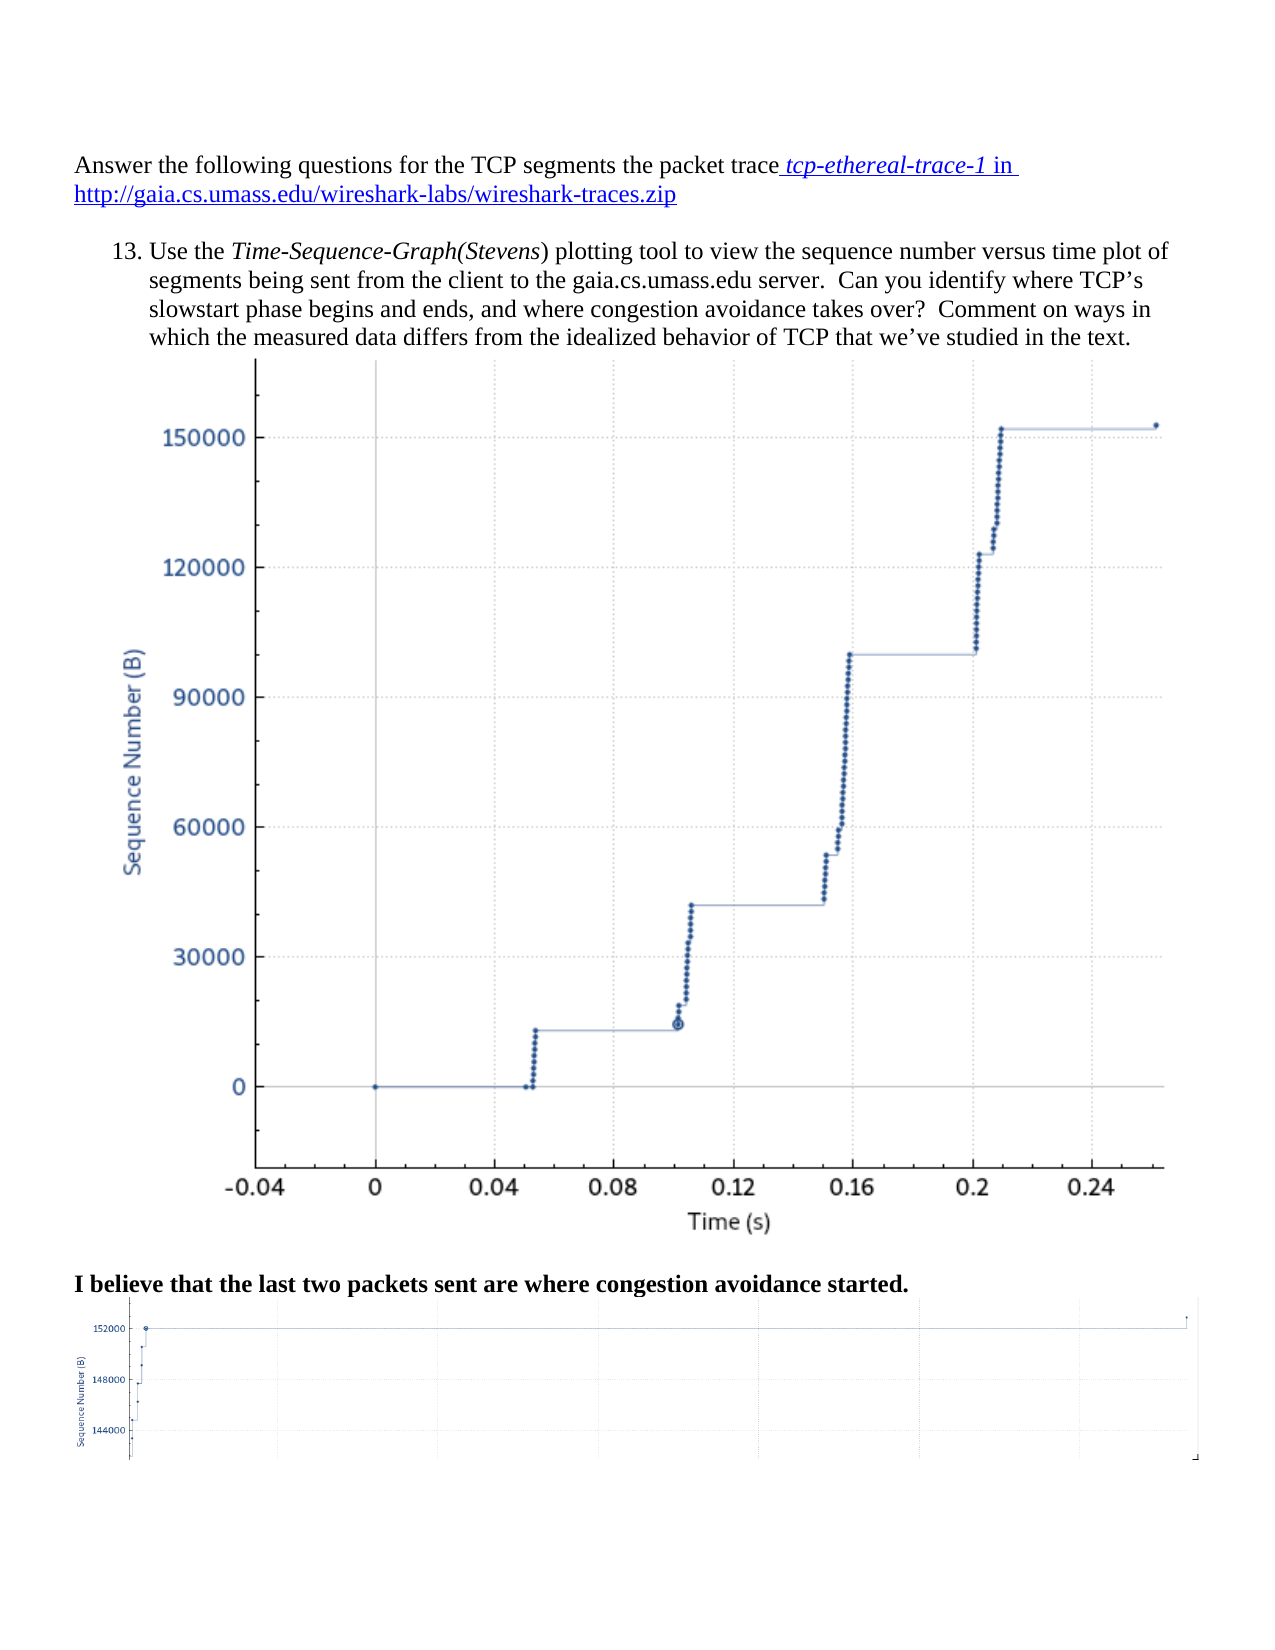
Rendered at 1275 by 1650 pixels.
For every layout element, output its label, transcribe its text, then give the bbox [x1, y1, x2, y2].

list Use the Time-Sequence-Graph(Stevens) plotting tool to view the sequence number versus time plot of segments being sent from the client to the gaia.cs.umass.edu server. Can you identify where TCP’s slowstart phase begins and ends, and where congestion avoidance takes over? Comment on ways in which the measured data differs from the idealized behavior of TCP that we’ve studied in the text. [111, 236, 1199, 351]
picture [73, 1297, 1199, 1460]
picture [108, 351, 1165, 1241]
text I believe that the last two packets sent are where congestion avoidance started. [74, 1269, 1199, 1297]
text Answer the following questions for the TCP segments the packet trace tcp-ethereal-trace-1 in http://gaia.cs.umass.edu/wireshark-labs/wireshark-traces.zip [74, 150, 1199, 207]
